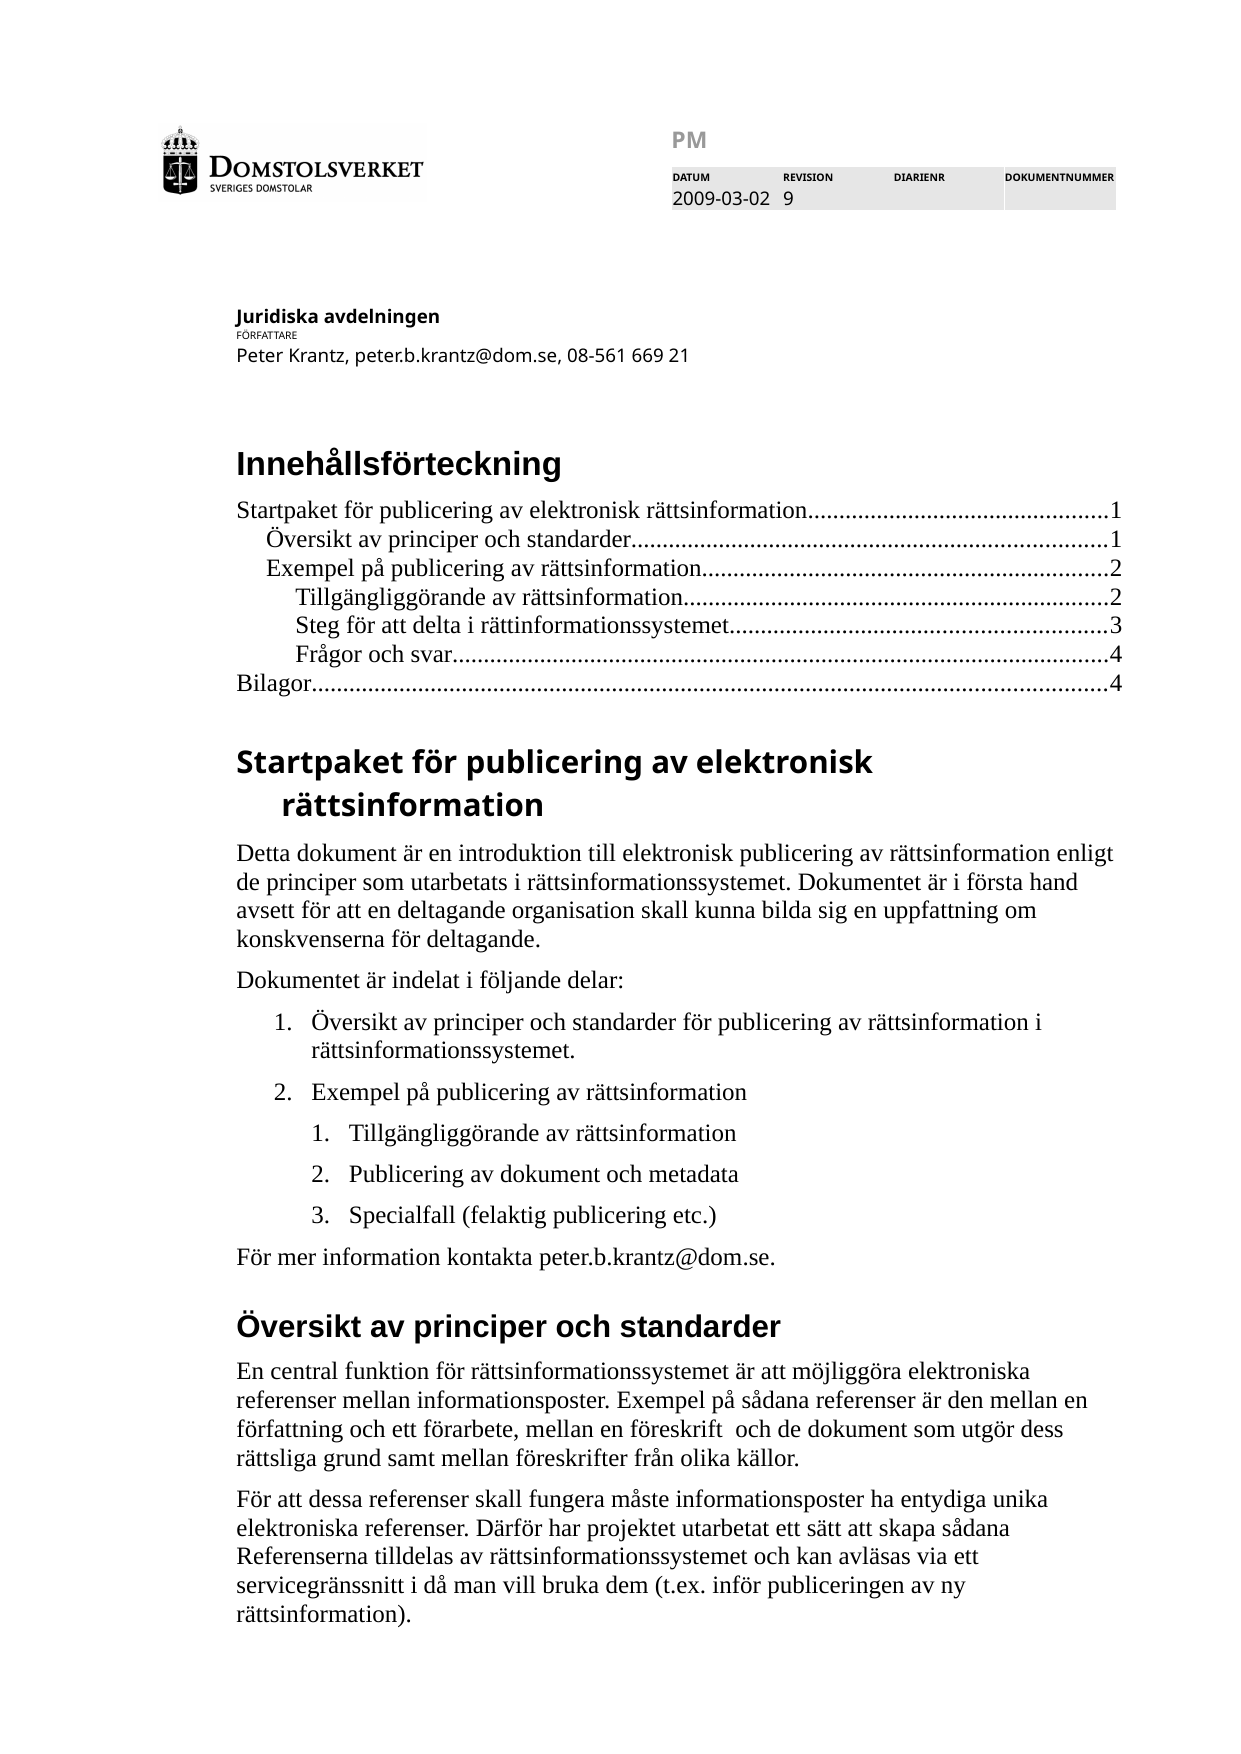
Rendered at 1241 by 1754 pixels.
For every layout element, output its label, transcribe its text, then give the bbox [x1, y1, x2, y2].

text Exempel på publicering av rättsinformation 2 [266, 553, 1122, 582]
text För att dessa referenser skall fungera måste informationsposter ha entydiga unika elektroniska referenser. Därför har projektet utarbetat ett sätt att skapa sådana Referenserna tilldelas av rättsinformationssystemet och kan avläsas via ett servicegränssnitt i då man vill bruka dem (t.ex. inför publiceringen av ny rättsinformation). [236, 1484, 1122, 1628]
list Specialfall (felaktig publicering etc.) [311, 1201, 1122, 1229]
text Peter Krantz, peter.b.krantz@dom.se, 08-561 669 21 [236, 343, 1122, 368]
subtitle Startpaket för publicering av elektronisk rättsinformation [236, 740, 1122, 826]
list Publicering av dokument och metadata [311, 1159, 1122, 1188]
text Dokumentet är indelat i följande delar: [236, 966, 1122, 994]
list Exempel på publicering av rättsinformation [274, 1077, 1122, 1106]
text För mer information kontakta peter.b.krantz@dom.se. [236, 1242, 1122, 1271]
text Översikt av principer och standarder 1 [266, 524, 1122, 553]
list Tillgängliggörande av rättsinformation [311, 1118, 1122, 1147]
text Bilagor 4 [236, 668, 1122, 697]
list Översikt av principer och standarder för publicering av rättsinformation i rättsinformationssystemet. [274, 1007, 1122, 1064]
text Steg för att delta i rättinformationssystemet 3 [295, 610, 1122, 639]
text En central funktion för rättsinformationssystemet är att möjliggöra elektroniska referenser mellan informationsposter. Exempel på sådana referenser är den mellan en författning och ett förarbete, mellan en föreskrift och de dokument som utgör dess rättsliga grund samt mellan föreskrifter från olika källor. [236, 1356, 1122, 1471]
text Startpaket för publicering av elektronisk rättsinformation 1 [236, 495, 1122, 524]
text Detta dokument är en introduktion till elektronisk publicering av rättsinformation enligt de principer som utarbetats i rättsinformationssystemet. Dokumentet är i första hand avsett för att en deltagande organisation skall kunna bilda sig en uppfattning om konskvenserna för deltagande. [236, 838, 1122, 953]
text Juridiska avdelningen [236, 303, 1122, 329]
subtitle Innehållsförteckning [236, 444, 1122, 483]
picture [158, 123, 428, 202]
subtitle Översikt av principer och standarder [236, 1308, 1122, 1344]
text Tillgängliggörande av rättsinformation 2 [295, 582, 1122, 610]
text Frågor och svar 4 [295, 639, 1122, 668]
text FÖRFATTARE [236, 329, 1122, 343]
